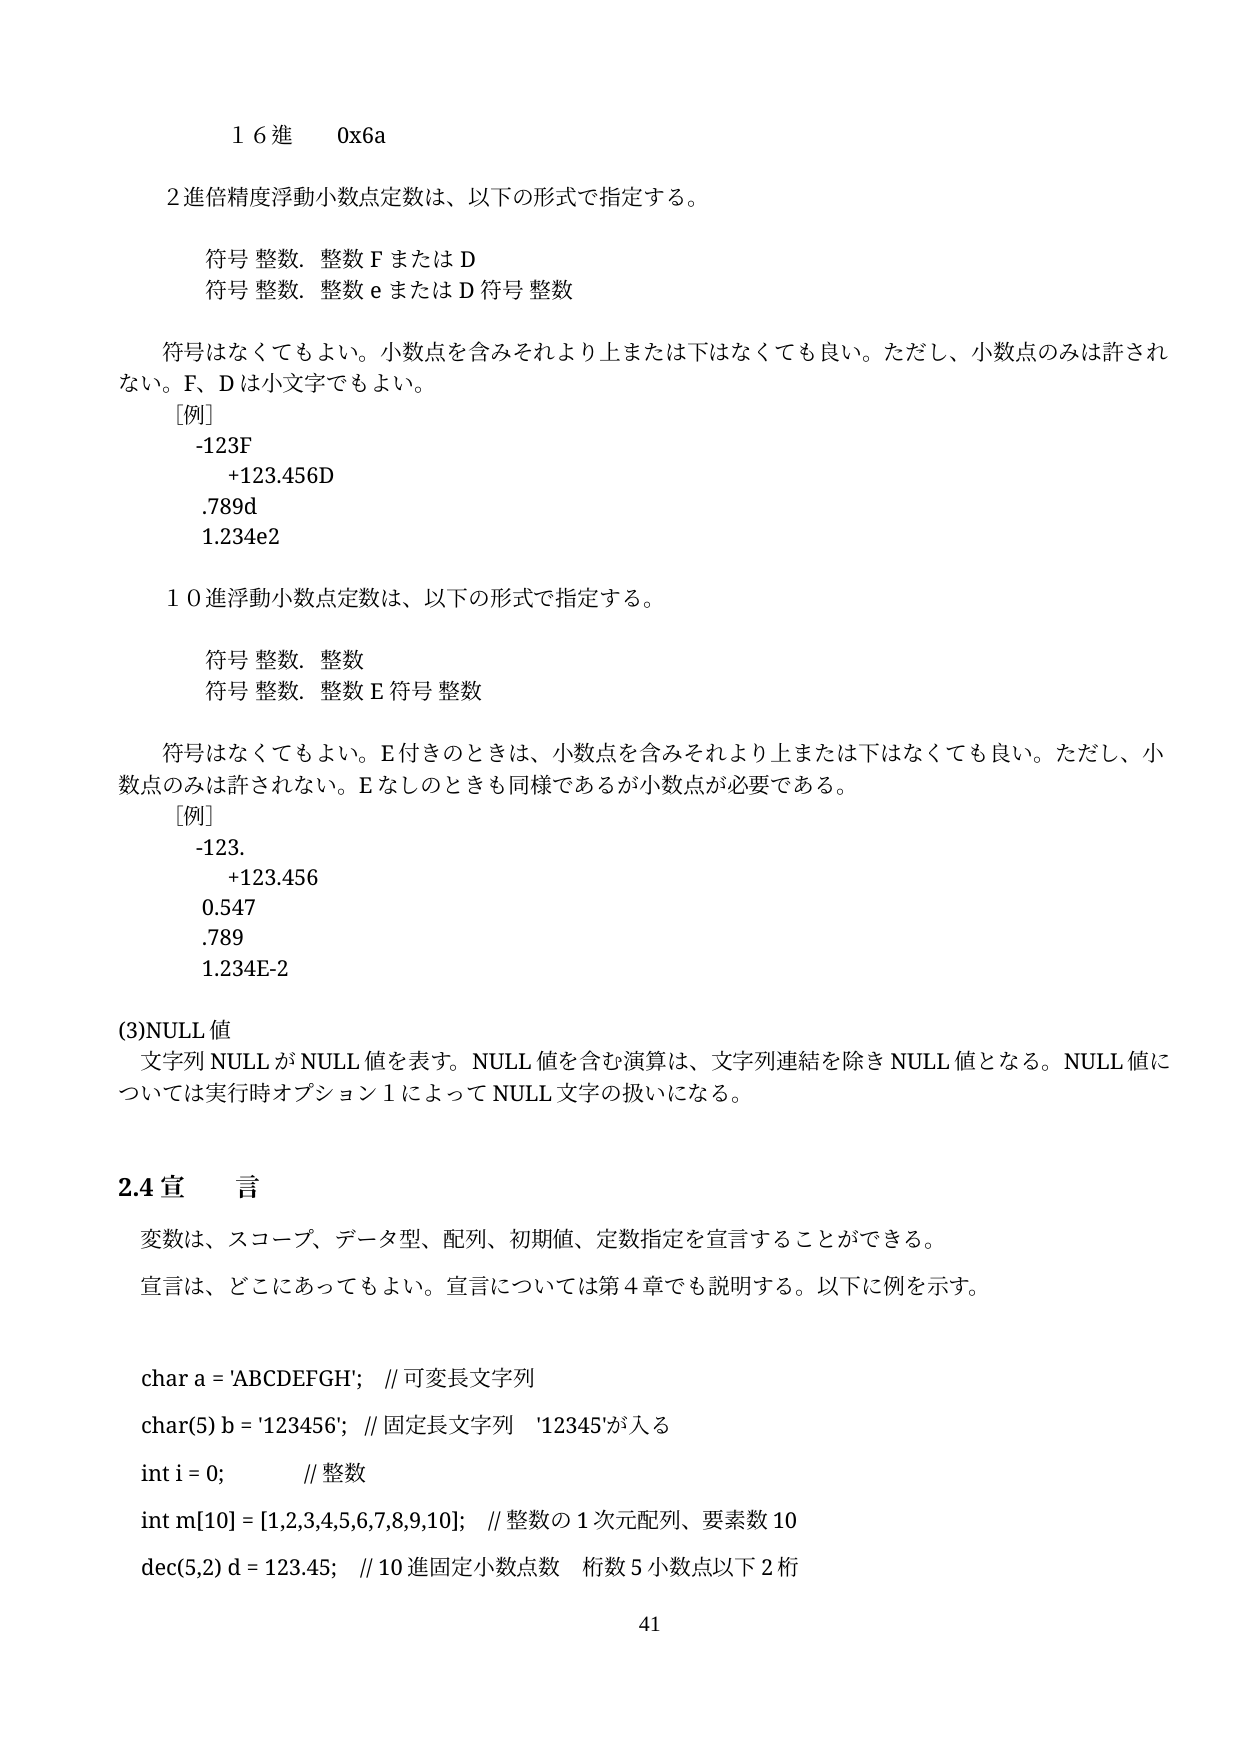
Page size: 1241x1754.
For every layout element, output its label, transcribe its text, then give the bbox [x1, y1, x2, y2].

text 符号 整数．整数 E 符号 整数 [118, 674, 1181, 706]
text +123.456 [118, 861, 1181, 892]
text ２進倍精度浮動小数点定数は、以下の形式で指定する。 [118, 180, 1181, 211]
text １６進 0x6a [118, 118, 1181, 150]
text dec(5,2) d = 123.45; // 10進固定小数点数 桁数5小数点以下2桁 [118, 1550, 1181, 1582]
text (3)NULL値 [118, 1013, 1181, 1044]
text ［例］ [118, 799, 1181, 831]
text .789 [118, 922, 1181, 952]
text +123.456D [118, 460, 1181, 490]
text .789d [118, 490, 1181, 521]
text 符号はなくてもよい。E付きのときは、小数点を含みそれより上または下はなくても良い。ただし、小数点のみは許されない。Eなしのときも同様であるが小数点が必要である。 [118, 736, 1181, 799]
text 1.234E-2 [118, 952, 1181, 982]
text ［例］ [118, 398, 1181, 430]
text 符号 整数．整数 F または D [118, 242, 1181, 273]
text char a = 'ABCDEFGH'; // 可変長文字列 [118, 1361, 1181, 1393]
text 宣言は、どこにあってもよい。宣言については第４章でも説明する。以下に例を示す。 [118, 1269, 1181, 1301]
text 1.234e2 [118, 521, 1181, 551]
text 文字列NULLがNULL値を表す。NULL値を含む演算は、文字列連結を除きNULL値となる。NULL値については実行時オプション１によってNULL文字の扱いになる。 [118, 1044, 1181, 1107]
text 符号 整数．整数 e または D 符号 整数 [118, 273, 1181, 305]
text 符号 整数．整数 [118, 643, 1181, 674]
text 符号はなくてもよい。小数点を含みそれより上または下はなくても良い。ただし、小数点のみは許されない。F、Dは小文字でもよい。 [118, 335, 1181, 398]
text -123. [118, 831, 1181, 861]
text 2.4 宣 言 [118, 1168, 1181, 1204]
text int m[10] = [1,2,3,4,5,6,7,8,9,10]; // 整数の1次元配列、要素数10 [118, 1503, 1181, 1535]
text char(5) b = '123456'; // 固定長文字列 '12345'が入る [118, 1408, 1181, 1440]
text 0.547 [118, 892, 1181, 922]
text -123F [118, 430, 1181, 460]
text １０進浮動小数点定数は、以下の形式で指定する。 [118, 581, 1181, 613]
text 変数は、スコープ、データ型、配列、初期値、定数指定を宣言することができる。 [118, 1222, 1181, 1254]
text int i = 0; // 整数 [118, 1456, 1181, 1487]
